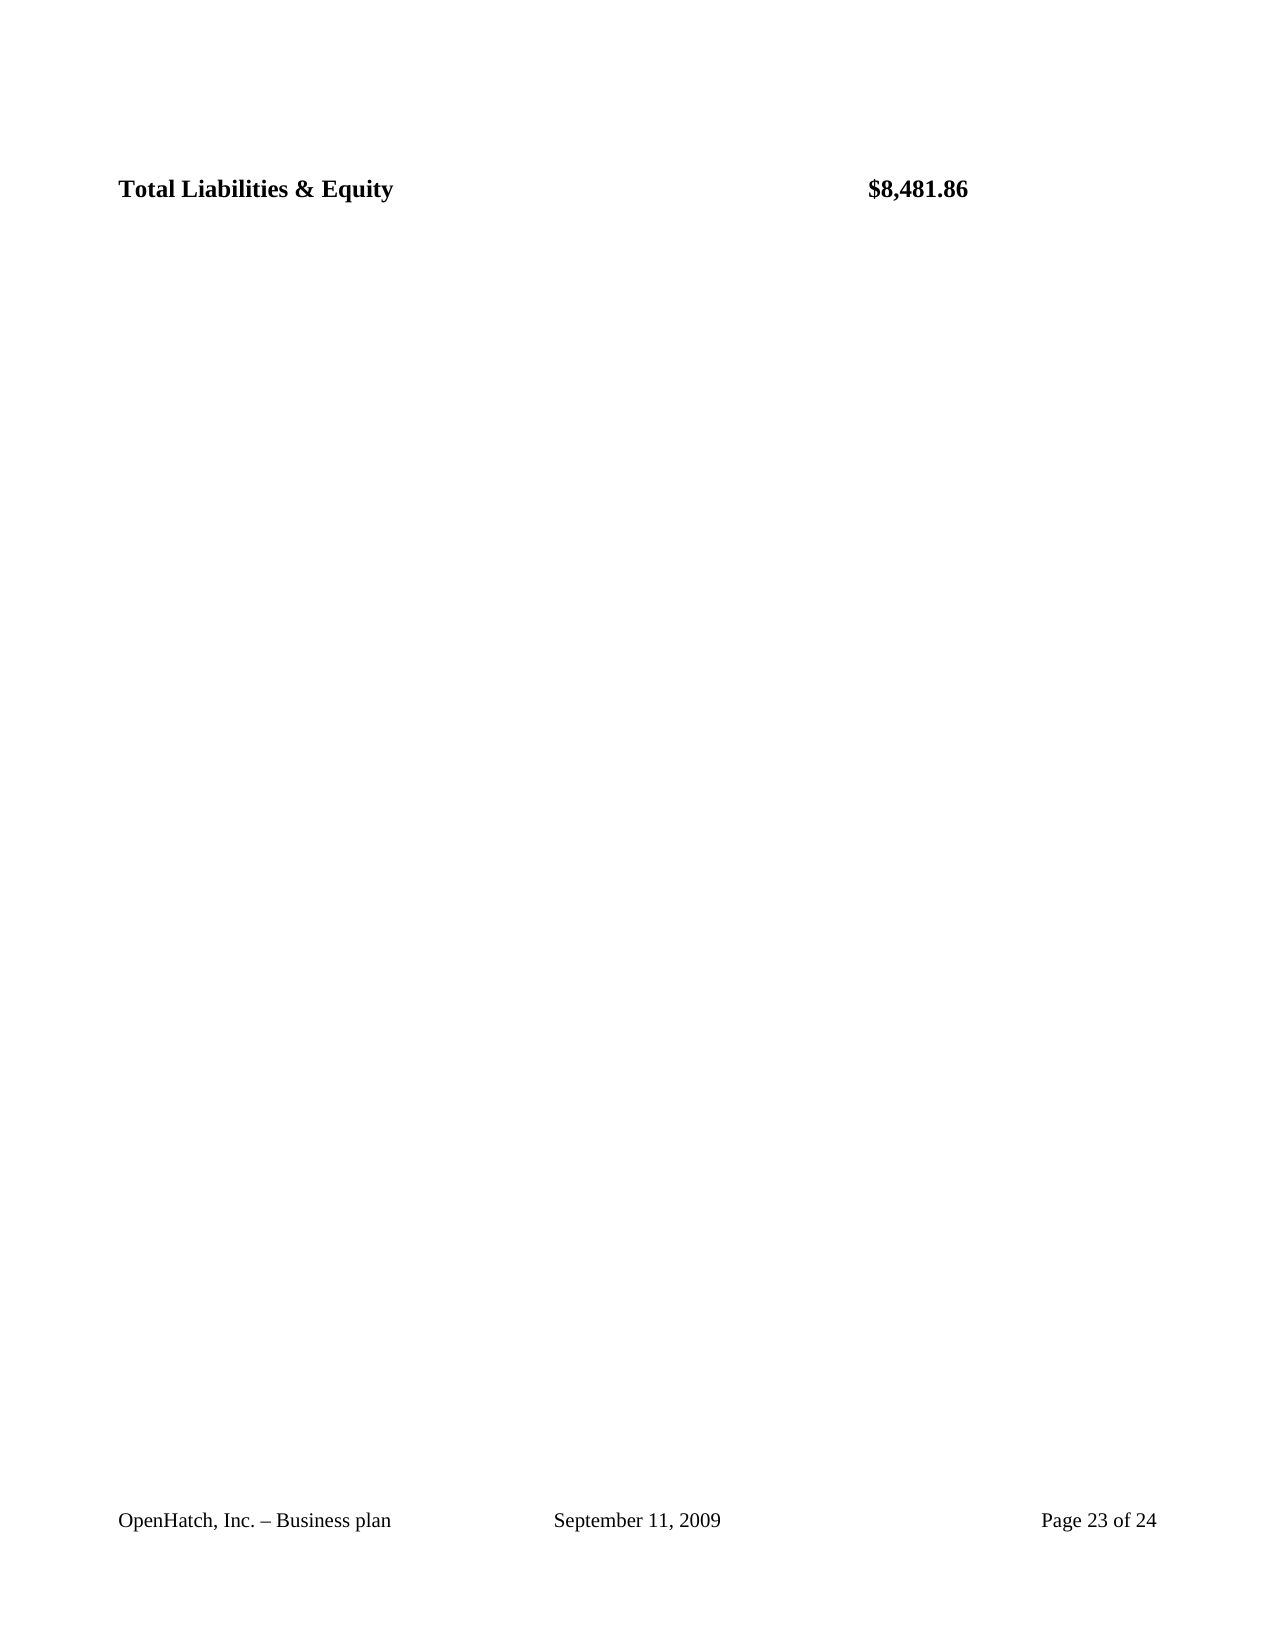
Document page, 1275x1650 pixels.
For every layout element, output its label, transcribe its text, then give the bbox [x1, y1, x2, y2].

text Total Liabilities & Equity $8,481.86 [118, 175, 1156, 203]
